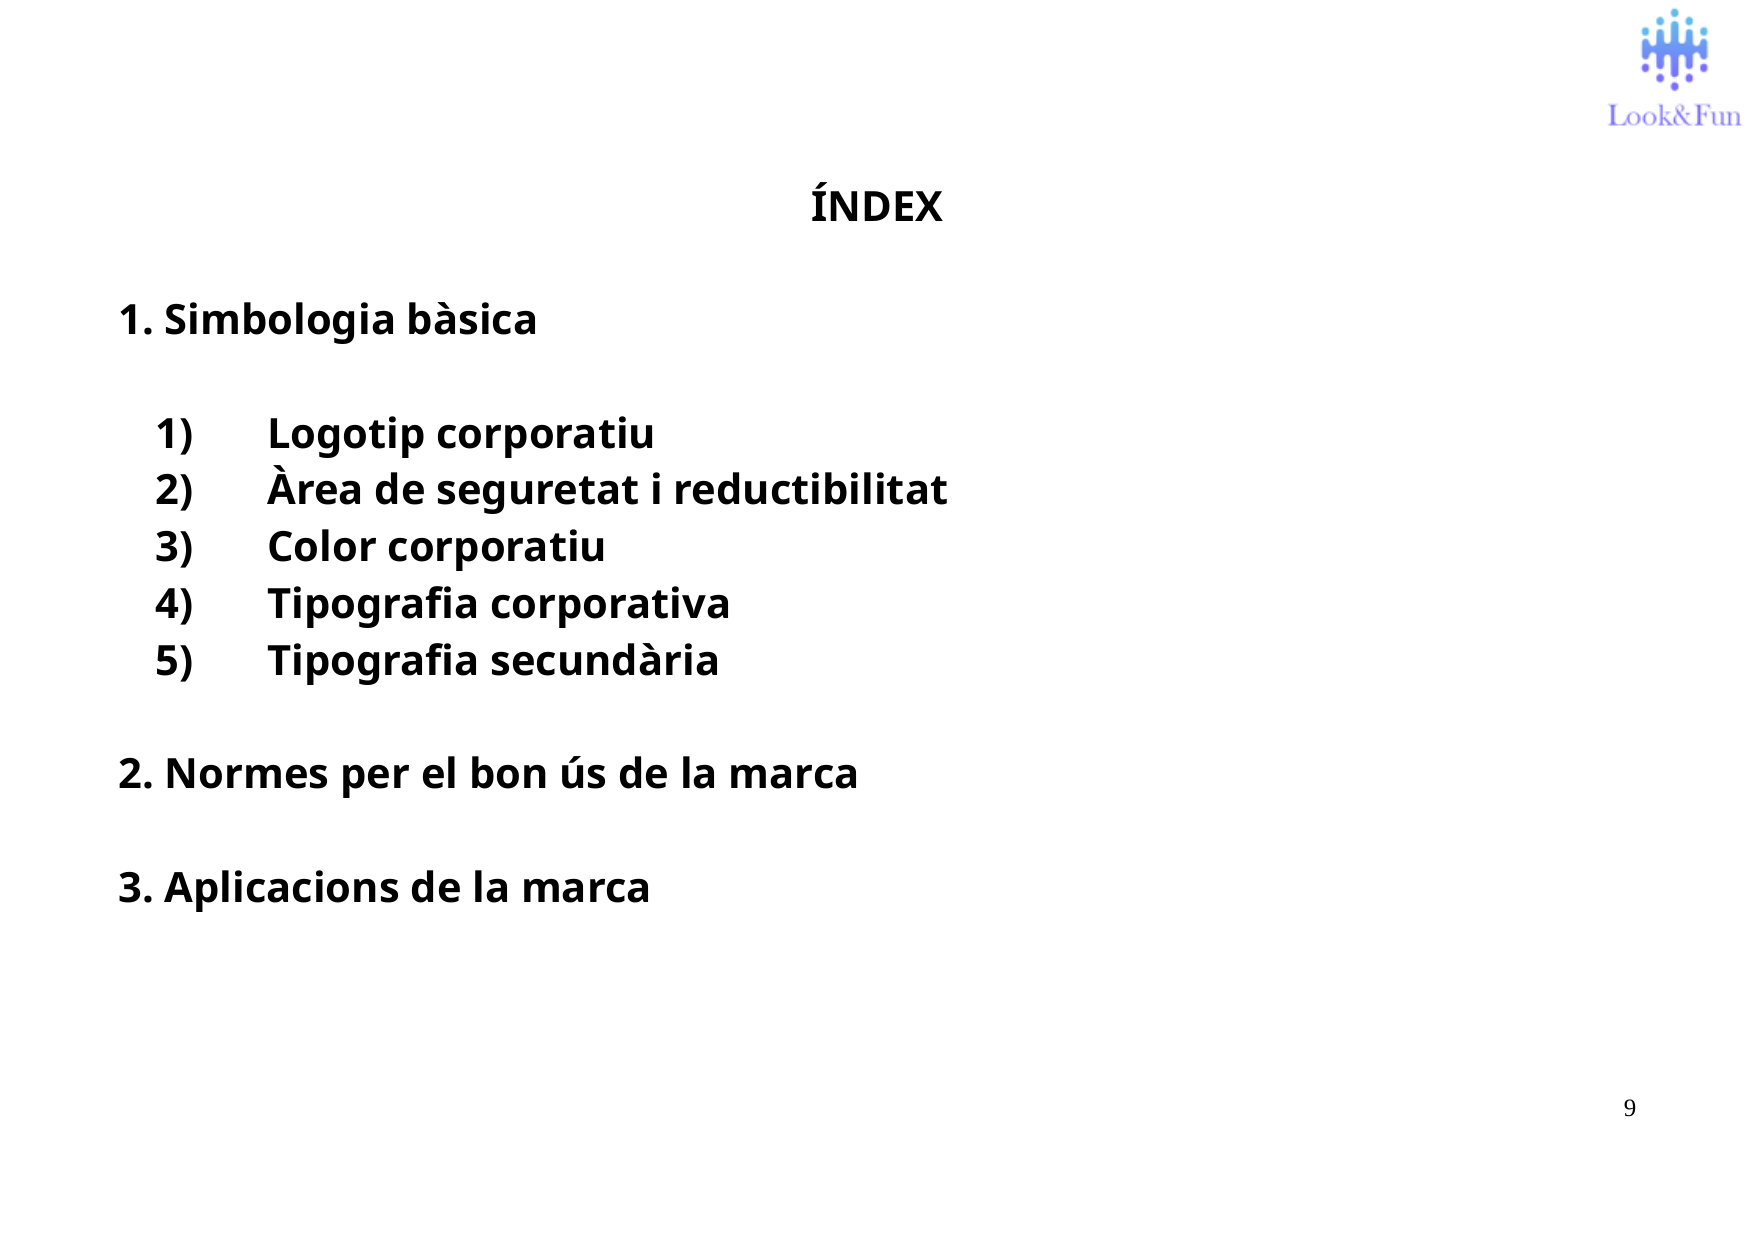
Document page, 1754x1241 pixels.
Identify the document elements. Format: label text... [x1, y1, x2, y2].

list Logotip corporatiu [156, 403, 1636, 460]
text 3. Aplicacions de la marca [118, 858, 1636, 914]
text 1. Simbologia bàsica [118, 290, 1636, 347]
text ÍNDEX [118, 176, 1636, 233]
list Color corporatiu [156, 517, 1636, 574]
picture [1597, 4, 1754, 140]
list Tipografia secundària [156, 631, 1636, 687]
list Tipografia corporativa [156, 574, 1636, 631]
text 2. Normes per el bon ús de la marca [118, 744, 1636, 801]
list Àrea de seguretat i reductibilitat [156, 460, 1636, 517]
